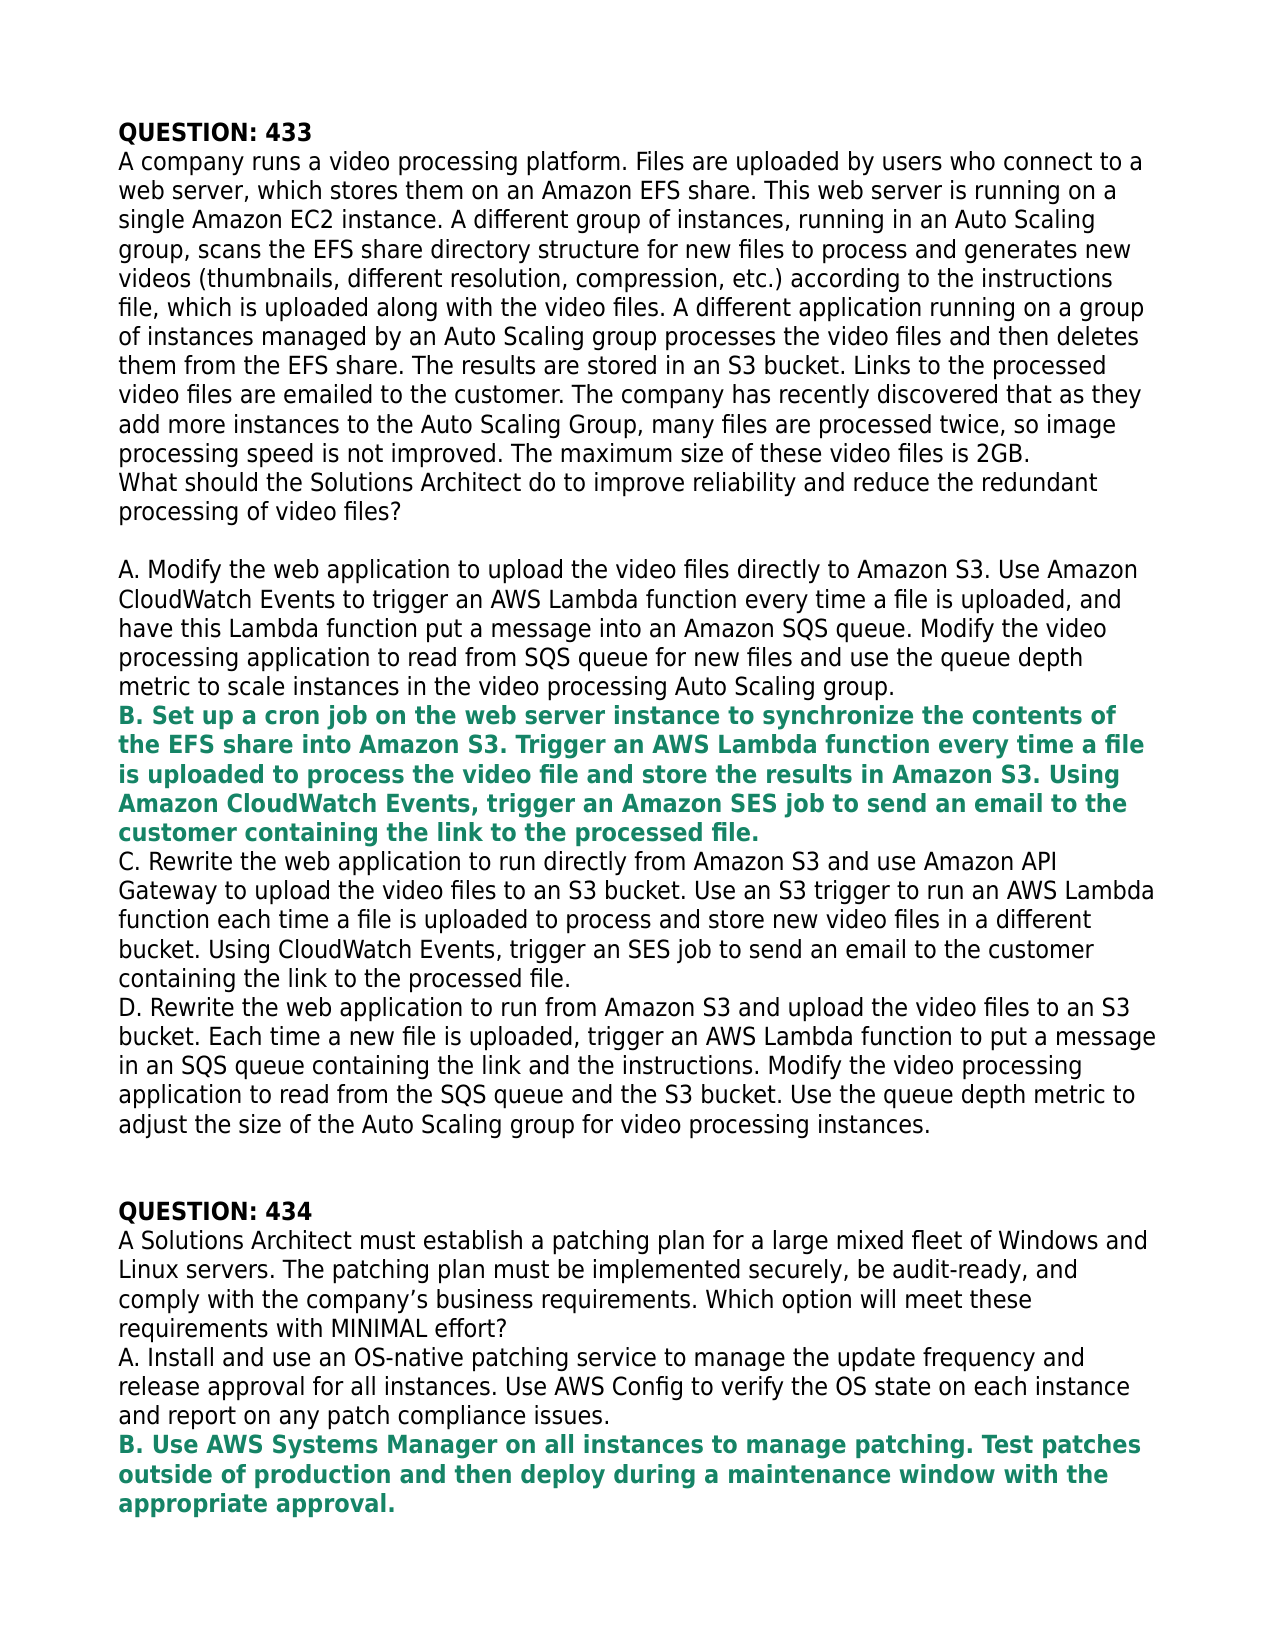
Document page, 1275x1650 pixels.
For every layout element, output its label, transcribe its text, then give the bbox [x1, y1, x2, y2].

text bucket. Each time a new file is uploaded, trigger an AWS Lambda function to put a message in an SQS queue containing the link and the instructions. Modify the video processing application to read from the SQS queue and the S3 bucket. Use the queue depth metric to adjust the size of the Auto Scaling group for video processing instances. [118, 1022, 1157, 1139]
text CloudWatch Events to trigger an AWS Lambda function every time a file is uploaded, and have this Lambda function put a message into an Amazon SQS queue. Modify the video processing application to read from SQS queue for new files and use the queue depth metric to scale instances in the video processing Auto Scaling group. [118, 585, 1157, 701]
text A. Modify the web application to upload the video files directly to Amazon S3. Use Amazon [118, 556, 1157, 585]
text B. Set up a cron job on the web server instance to synchronize the contents of the EFS share into Amazon S3. Trigger an AWS Lambda function every time a file is uploaded to process the video file and store the results in Amazon S3. Using Amazon CloudWatch Events, trigger an Amazon SES job to send an email to the customer containing the link to the processed file. [118, 701, 1157, 847]
text processing of video files? [118, 497, 1157, 526]
text C. Rewrite the web application to run directly from Amazon S3 and use Amazon API Gateway to upload the video files to an S3 bucket. Use an S3 trigger to run an AWS Lambda function each time a file is uploaded to process and store new video files in a different bucket. Using CloudWatch Events, trigger an SES job to send an email to the customer containing the link to the processed file. [118, 847, 1157, 993]
text Linux servers. The patching plan must be implemented securely, be audit-ready, and comply with the company’s business requirements. Which option will meet these requirements with MINIMAL effort? [118, 1256, 1157, 1343]
text D. Rewrite the web application to run from Amazon S3 and upload the video files to an S3 [118, 993, 1157, 1022]
text QUESTION: 434 [118, 1197, 1157, 1226]
text QUESTION: 433 [118, 118, 1157, 147]
text What should the Solutions Architect do to improve reliability and reduce the redundant [118, 468, 1157, 497]
text A Solutions Architect must establish a patching plan for a large mixed fleet of Windows and [118, 1226, 1157, 1256]
text A company runs a video processing platform. Files are uploaded by users who connect to a web server, which stores them on an Amazon EFS share. This web server is running on a single Amazon EC2 instance. A different group of instances, running in an Auto Scaling group, scans the EFS share directory structure for new files to process and generates new videos (thumbnails, different resolution, compression, etc.) according to the instructions file, which is uploaded along with the video files. A different application running on a group of instances managed by an Auto Scaling group processes the video files and then deletes them from the EFS share. The results are stored in an S3 bucket. Links to the processed video files are emailed to the customer. The company has recently discovered that as they add more instances to the Auto Scaling Group, many files are processed twice, so image processing speed is not improved. The maximum size of these video files is 2GB. [118, 147, 1157, 468]
text A. Install and use an OS-native patching service to manage the update frequency and release approval for all instances. Use AWS Config to verify the OS state on each instance and report on any patch compliance issues. [118, 1343, 1157, 1431]
text B. Use AWS Systems Manager on all instances to manage patching. Test patches outside of production and then deploy during a maintenance window with the appropriate approval. [118, 1431, 1157, 1518]
